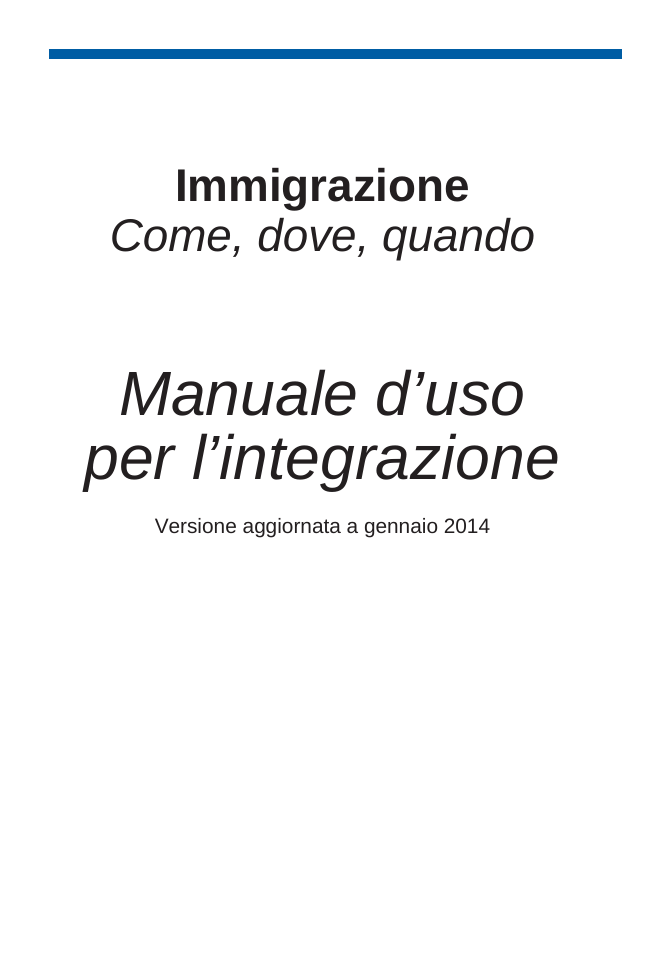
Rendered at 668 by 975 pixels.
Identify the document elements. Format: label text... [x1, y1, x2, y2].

text Manuale d’uso per l’integrazione [83, 363, 561, 493]
text Come, dove, quando [83, 211, 562, 261]
text Immigrazione [83, 161, 562, 211]
text Versione aggiornata a gennaio 2014 [83, 513, 562, 537]
